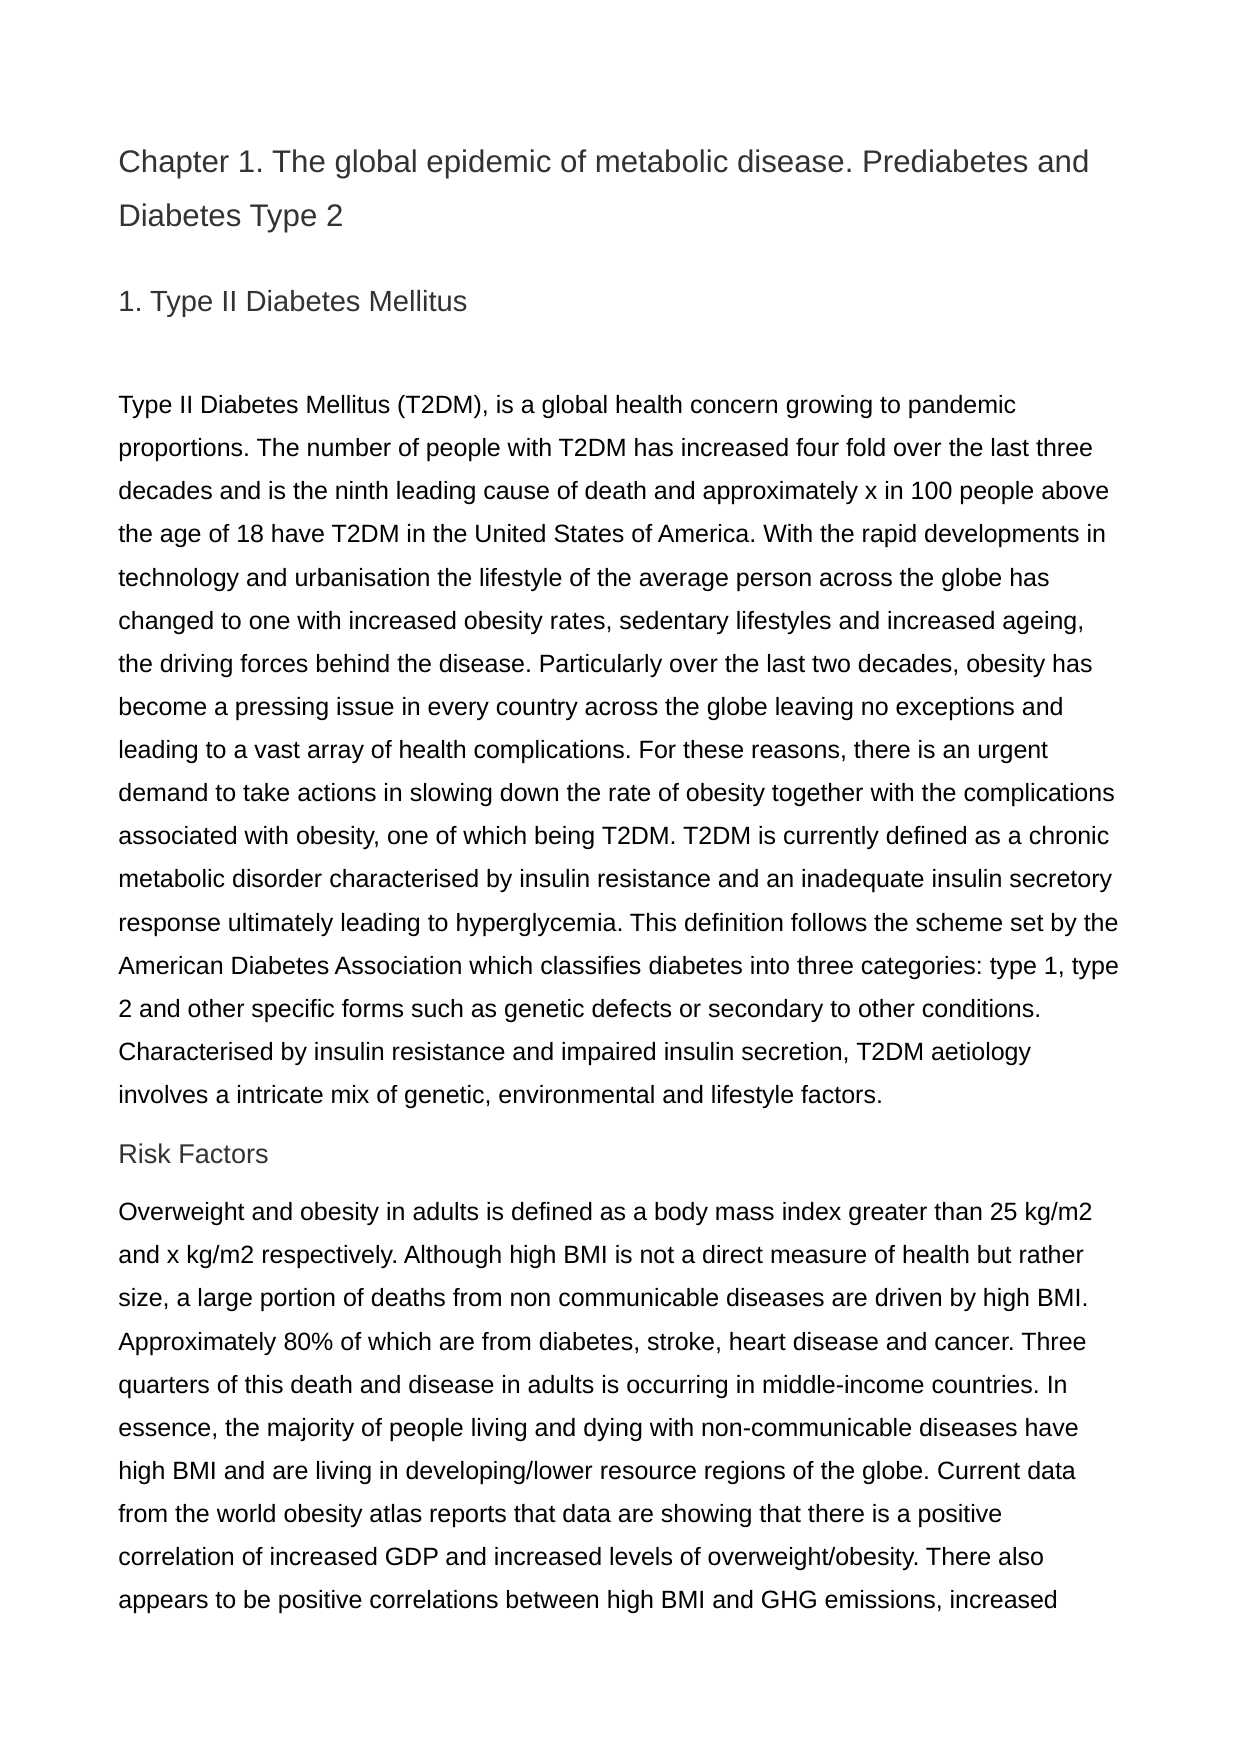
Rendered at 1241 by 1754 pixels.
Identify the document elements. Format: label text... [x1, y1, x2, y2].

text Type II Diabetes Mellitus (T2DM), is a global health concern growing to pandemic proportions. The number of people with T2DM has increased four fold over the last three decades and is the ninth leading cause of death and approximately x in 100 people above the age of 18 have T2DM in the United States of America. With the rapid developments in technology and urbanisation the lifestyle of the average person across the globe has changed to one with increased obesity rates, sedentary lifestyles and increased ageing, the driving forces behind the disease. Particularly over the last two decades, obesity has become a pressing issue in every country across the globe leaving no exceptions and leading to a vast array of health complications. For these reasons, there is an urgent demand to take actions in slowing down the rate of obesity together with the complications associated with obesity, one of which being T2DM. T2DM is currently defined as a chronic metabolic disorder characterised by insulin resistance and an inadequate insulin secretory response ultimately leading to hyperglycemia. This definition follows the scheme set by the American Diabetes Association which classifies diabetes into three categories: type 1, type 2 and other specific forms such as genetic defects or secondary to other conditions. Characterised by insulin resistance and impaired insulin secretion, T2DM aetiology involves a intricate mix of genetic, environmental and lifestyle factors. [118, 390, 1122, 1109]
subtitle Risk Factors [118, 1138, 1122, 1169]
subtitle 1. Type II Diabetes Mellitus [118, 284, 1122, 318]
text Overweight and obesity in adults is defined as a body mass index greater than 25 kg/m2 and x kg/m2 respectively. Although high BMI is not a direct measure of health but rather size, a large portion of deaths from non communicable diseases are driven by high BMI. Approximately 80% of which are from diabetes, stroke, heart disease and cancer. Three quarters of this death and disease in adults is occurring in middle-income countries. In essence, the majority of people living and dying with non-communicable diseases have high BMI and are living in developing/lower resource regions of the globe. Current data from the world obesity atlas reports that data are showing that there is a positive correlation of increased GDP and increased levels of overweight/obesity. There also appears to be positive correlations between high BMI and GHG emissions, increased [118, 1197, 1122, 1614]
subtitle Chapter 1. The global epidemic of metabolic disease. Prediabetes and Diabetes Type 2 [118, 143, 1122, 233]
